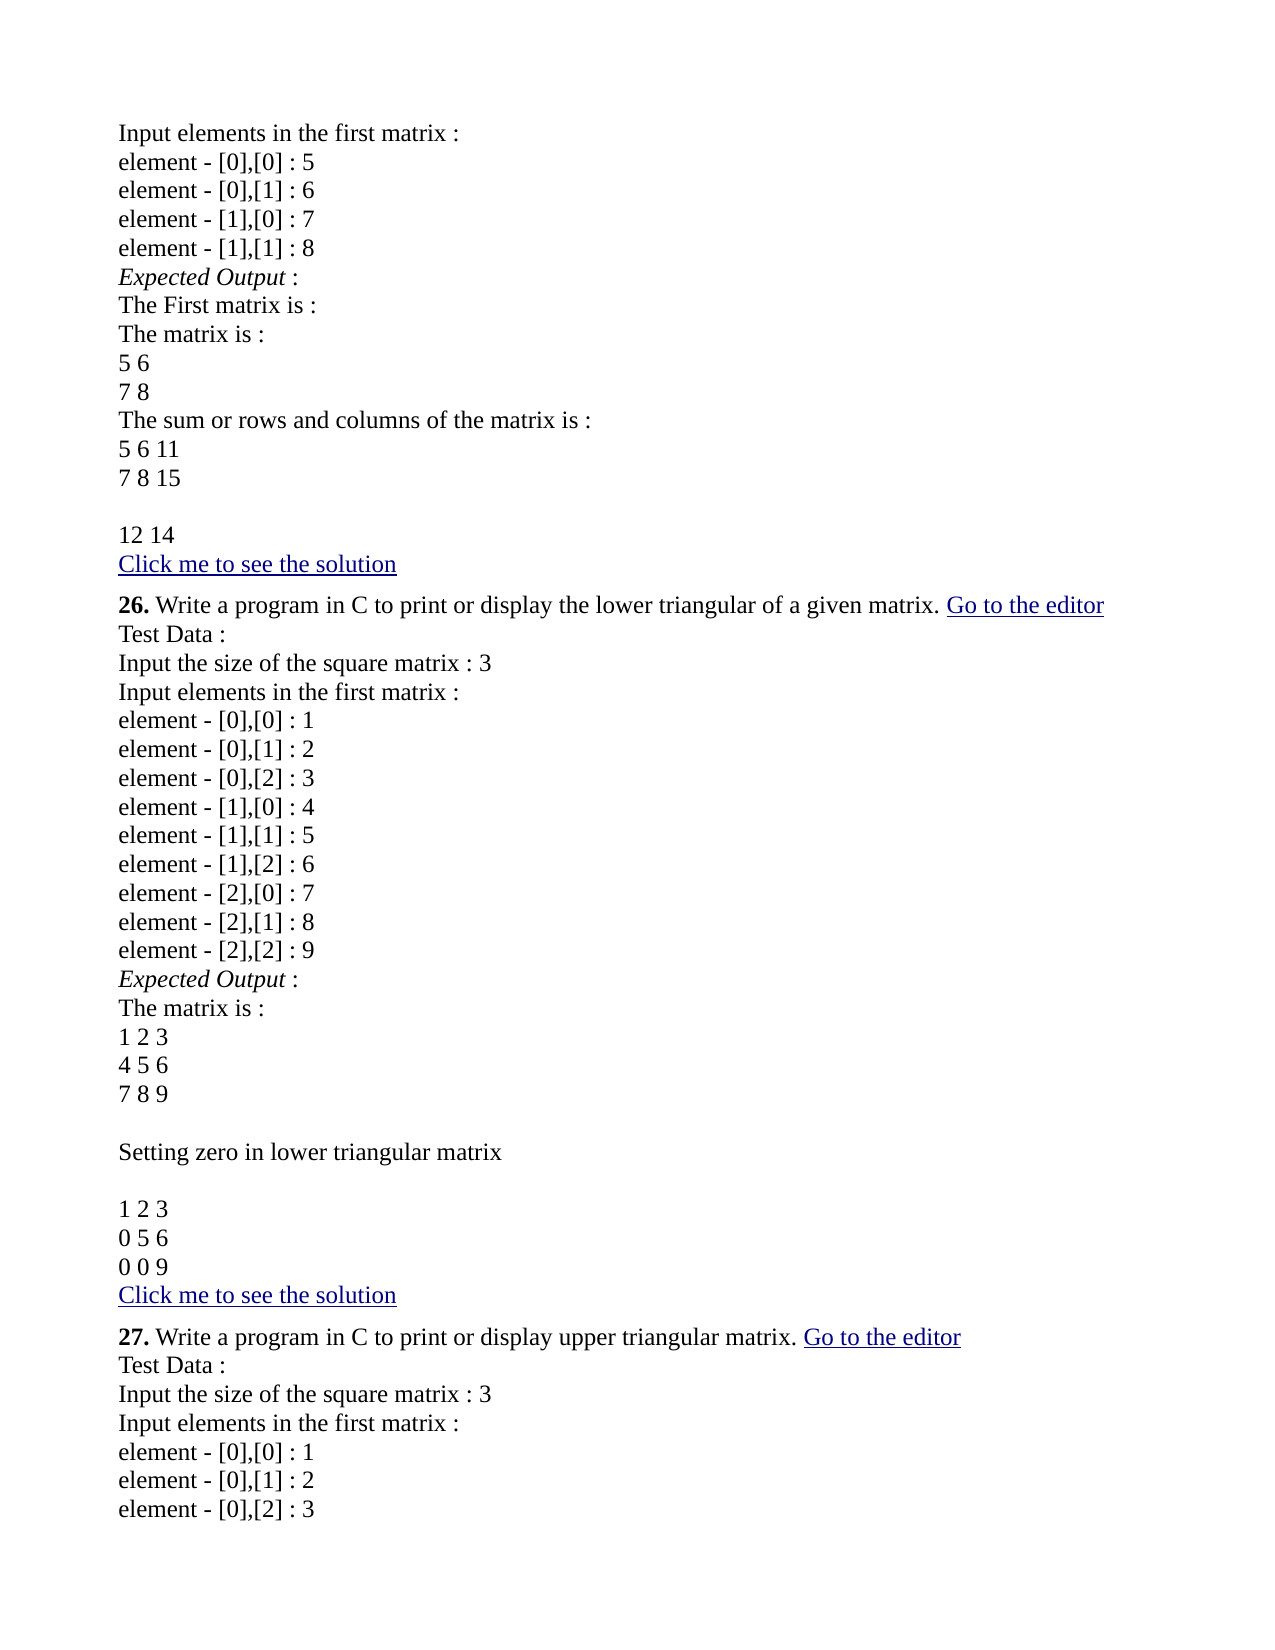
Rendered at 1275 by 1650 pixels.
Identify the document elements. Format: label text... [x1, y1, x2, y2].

text 26. Write a program in C to print or display the lower triangular of a given matrix. Go to the editor Test Data : Input the size of the square matrix : 3 Input elements in the first matrix : element - [0],[0] : 1 element - [0],[1] : 2 element - [0],[2] : 3 element - [1],[0] : 4 element - [1],[1] : 5 element - [1],[2] : 6 element - [2],[0] : 7 element - [2],[1] : 8 element - [2],[2] : 9 Expected Output : The matrix is : 1 2 3 4 5 6 7 8 9 Setting zero in lower triangular matrix 1 2 3 0 5 6 0 0 9 Click me to see the solution [118, 591, 1157, 1309]
text 27. Write a program in C to print or display upper triangular matrix. Go to the editor Test Data : Input the size of the square matrix : 3 Input elements in the first matrix : element - [0],[0] : 1 element - [0],[1] : 2 element - [0],[2] : 3 [118, 1322, 1157, 1523]
text Input elements in the first matrix : element - [0],[0] : 5 element - [0],[1] : 6 element - [1],[0] : 7 element - [1],[1] : 8 Expected Output : The First matrix is : The matrix is : 5 6 7 8 The sum or rows and columns of the matrix is : 5 6 11 7 8 15 12 14 Click me to see the solution [118, 118, 1157, 578]
